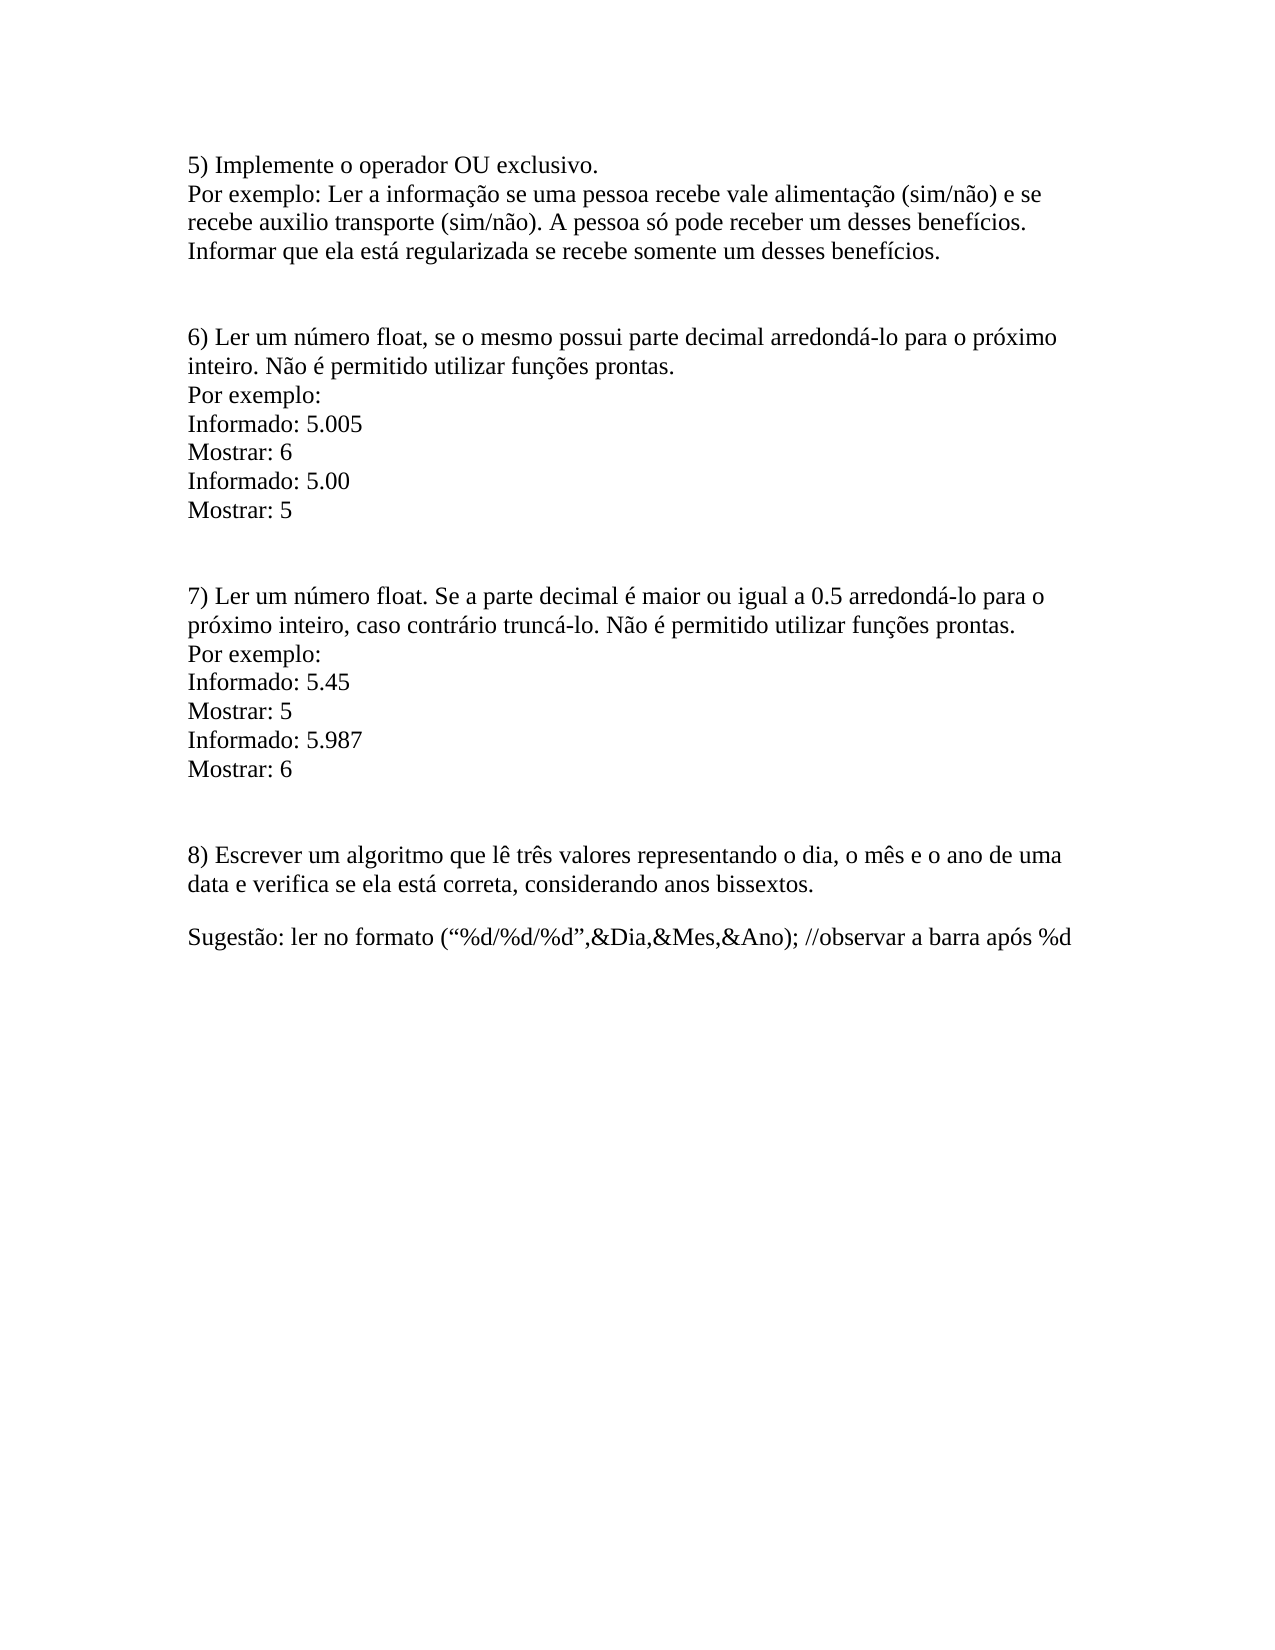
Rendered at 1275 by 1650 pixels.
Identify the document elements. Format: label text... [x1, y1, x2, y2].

text Informado: 5.00 [187, 466, 1087, 495]
text 7) Ler um número float. Se a parte decimal é maior ou igual a 0.5 arredondá-lo para o próximo inteiro, caso contrário truncá-lo. Não é permitido utilizar funções prontas. [187, 581, 1087, 639]
text Por exemplo: [187, 639, 1087, 667]
text Mostrar: 6 [187, 437, 1087, 466]
text Mostrar: 5 [187, 696, 1087, 725]
text Mostrar: 5 [187, 495, 1087, 524]
text Por exemplo: [187, 380, 1087, 409]
text Por exemplo: Ler a informação se uma pessoa recebe vale alimentação (sim/não) e se recebe auxilio transporte (sim/não). A pessoa só pode receber um desses benefícios. Informar que ela está regularizada se recebe somente um desses benefícios. [187, 179, 1087, 265]
text Informado: 5.45 [187, 667, 1087, 696]
text Sugestão: ler no formato (“%d/%d/%d”,&Dia,&Mes,&Ano); //observar a barra após %d [187, 922, 1087, 951]
text Informado: 5.005 [187, 409, 1087, 437]
text 6) Ler um número float, se o mesmo possui parte decimal arredondá-lo para o próximo inteiro. Não é permitido utilizar funções prontas. [187, 322, 1087, 380]
text Mostrar: 6 [187, 754, 1087, 782]
text 5) Implemente o operador OU exclusivo. [187, 150, 1087, 179]
text 8) Escrever um algoritmo que lê três valores representando o dia, o mês e o ano de uma data e verifica se ela está correta, considerando anos bissextos. [187, 840, 1087, 897]
text Informado: 5.987 [187, 725, 1087, 754]
